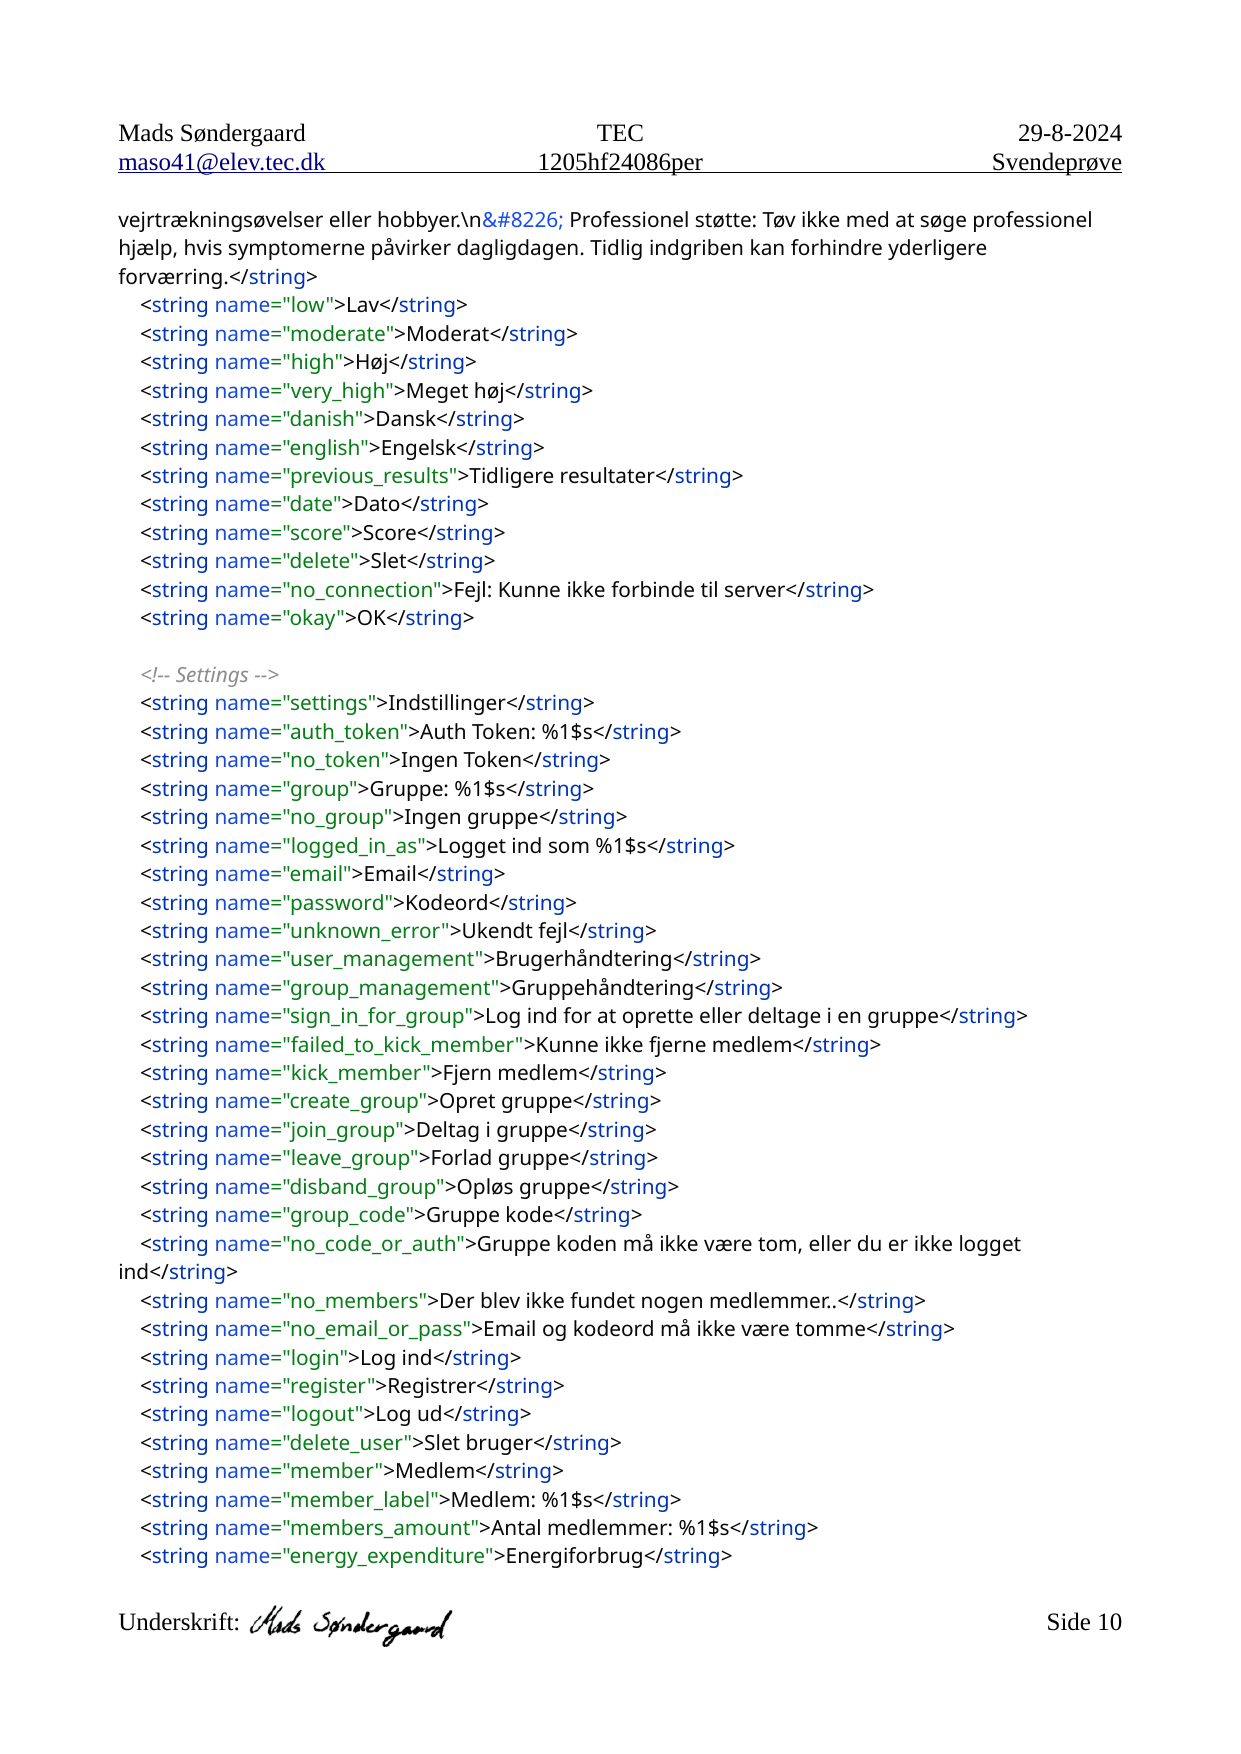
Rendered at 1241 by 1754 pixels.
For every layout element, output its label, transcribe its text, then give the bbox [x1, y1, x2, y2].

picture [244, 1600, 458, 1647]
text vejrtrækningsøvelser eller hobbyer.\n&#8226; Professionel støtte: Tøv ikke med at søge professionel hjælp, hvis symptomerne påvirker dagligdagen. Tidlig indgriben kan forhindre yderligere forværring.</string> <string name="low">Lav</string> <string name="moderate">Moderat</string> <string name="high">Høj</string> <string name="very_high">Meget høj</string> <string name="danish">Dansk</string> <string name="english">Engelsk</string> <string name="previous_results">Tidligere resultater</string> <string name="date">Dato</string> <string name="score">Score</string> <string name="delete">Slet</string> <string name="no_connection">Fejl: Kunne ikke forbinde til server</string> <string name="okay">OK</string> <!-- Settings --> <string name="settings">Indstillinger</string> <string name="auth_token">Auth Token: %1$s</string> <string name="no_token">Ingen Token</string> <string name="group">Gruppe: %1$s</string> <string name="no_group">Ingen gruppe</string> <string name="logged_in_as">Logget ind som %1$s</string> <string name="email">Email</string> <string name="password">Kodeord</string> <string name="unknown_error">Ukendt fejl</string> <string name="user_management">Brugerhåndtering</string> <string name="group_management">Gruppehåndtering</string> <string name="sign_in_for_group">Log ind for at oprette eller deltage i en gruppe</string> <string name="failed_to_kick_member">Kunne ikke fjerne medlem</string> <string name="kick_member">Fjern medlem</string> <string name="create_group">Opret gruppe</string> <string name="join_group">Deltag i gruppe</string> <string name="leave_group">Forlad gruppe</string> <string name="disband_group">Opløs gruppe</string> <string name="group_code">Gruppe kode</string> <string name="no_code_or_auth">Gruppe koden må ikke være tom, eller du er ikke logget ind</string> <string name="no_members">Der blev ikke fundet nogen medlemmer..</string> <string name="no_email_or_pass">Email og kodeord må ikke være tomme</string> <string name="login">Log ind</string> <string name="register">Registrer</string> <string name="logout">Log ud</string> <string name="delete_user">Slet bruger</string> <string name="member">Medlem</string> <string name="member_label">Medlem: %1$s</string> <string name="members_amount">Antal medlemmer: %1$s</string> <string name="energy_expenditure">Energiforbrug</string> [118, 205, 1122, 1570]
